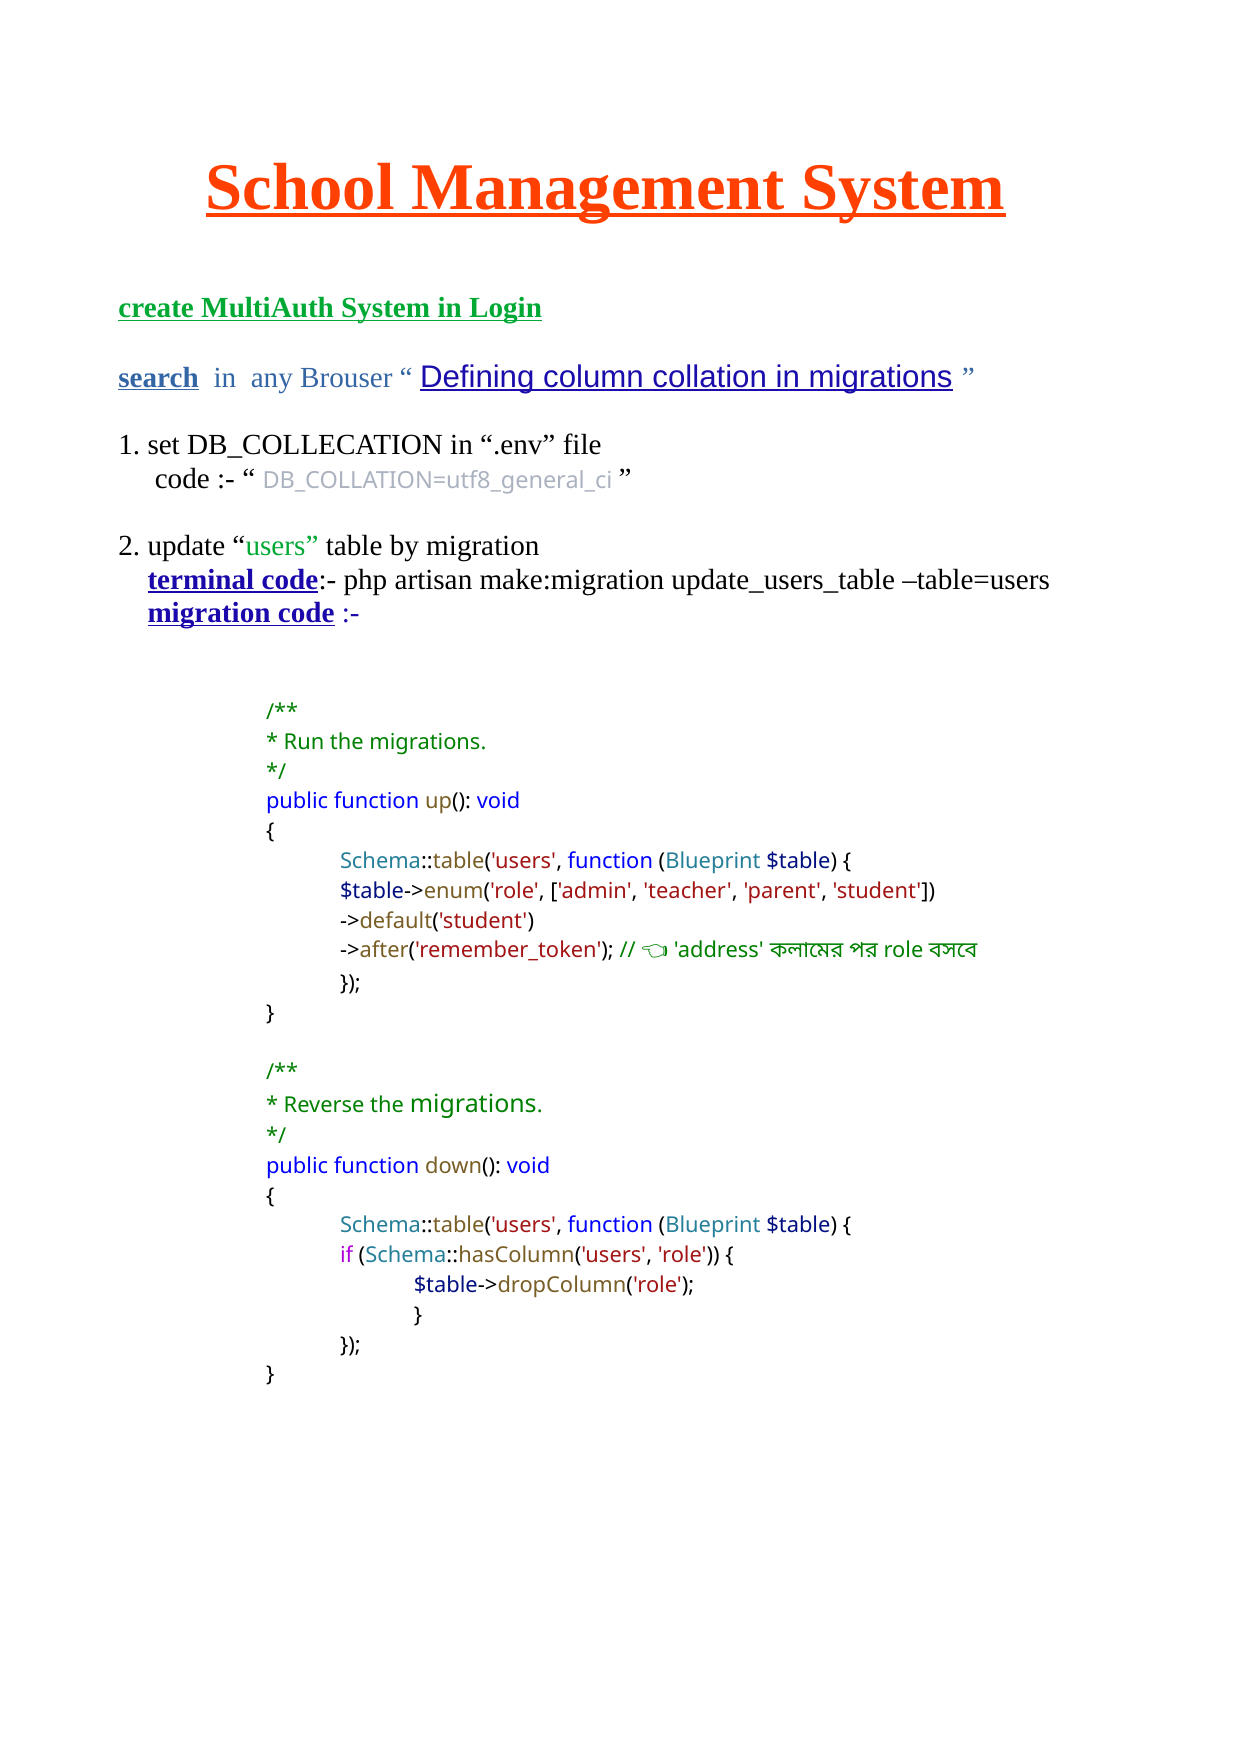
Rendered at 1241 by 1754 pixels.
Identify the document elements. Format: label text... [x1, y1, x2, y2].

text */ [118, 1120, 1122, 1150]
text public function up(): void [118, 786, 1122, 815]
text }); [118, 967, 1122, 997]
text } [118, 1299, 1122, 1328]
text School Management System [118, 147, 1122, 223]
text /** [118, 696, 1122, 726]
text $table->dropColumn('role'); [118, 1269, 1122, 1299]
text terminal code:- php artisan make:migration update_users_table –table=users [118, 562, 1122, 596]
text 1. set DB_COLLECATION in “.env” file [118, 427, 1122, 461]
text create MultiAuth System in Login [118, 291, 1122, 324]
text Schema::table('users', function (Blueprint $table) { [118, 845, 1122, 875]
text */ [118, 756, 1122, 786]
text ->after('remember_token'); // 👈 'address' কলামের পর role বসবে [118, 934, 1122, 967]
text search in any Brouser “ Defining column collation in migrations ” [118, 358, 1122, 394]
text { [118, 815, 1122, 845]
text 2. update “users” table by migration [118, 528, 1122, 562]
text }); [118, 1328, 1122, 1358]
text { [118, 1179, 1122, 1209]
text * Run the migrations. [118, 726, 1122, 756]
text public function down(): void [118, 1150, 1122, 1179]
text * Reverse the migrations. [118, 1086, 1122, 1120]
text } [118, 997, 1122, 1026]
text $table->enum('role', ['admin', 'teacher', 'parent', 'student']) [118, 875, 1122, 905]
text ->default('student') [118, 905, 1122, 934]
text code :- “ DB_COLLATION=utf8_general_ci ” [118, 461, 1122, 528]
text migration code :- [118, 596, 1122, 629]
text /** [118, 1056, 1122, 1086]
text if (Schema::hasColumn('users', 'role')) { [118, 1239, 1122, 1269]
text } [118, 1358, 1122, 1388]
text Schema::table('users', function (Blueprint $table) { [118, 1209, 1122, 1239]
